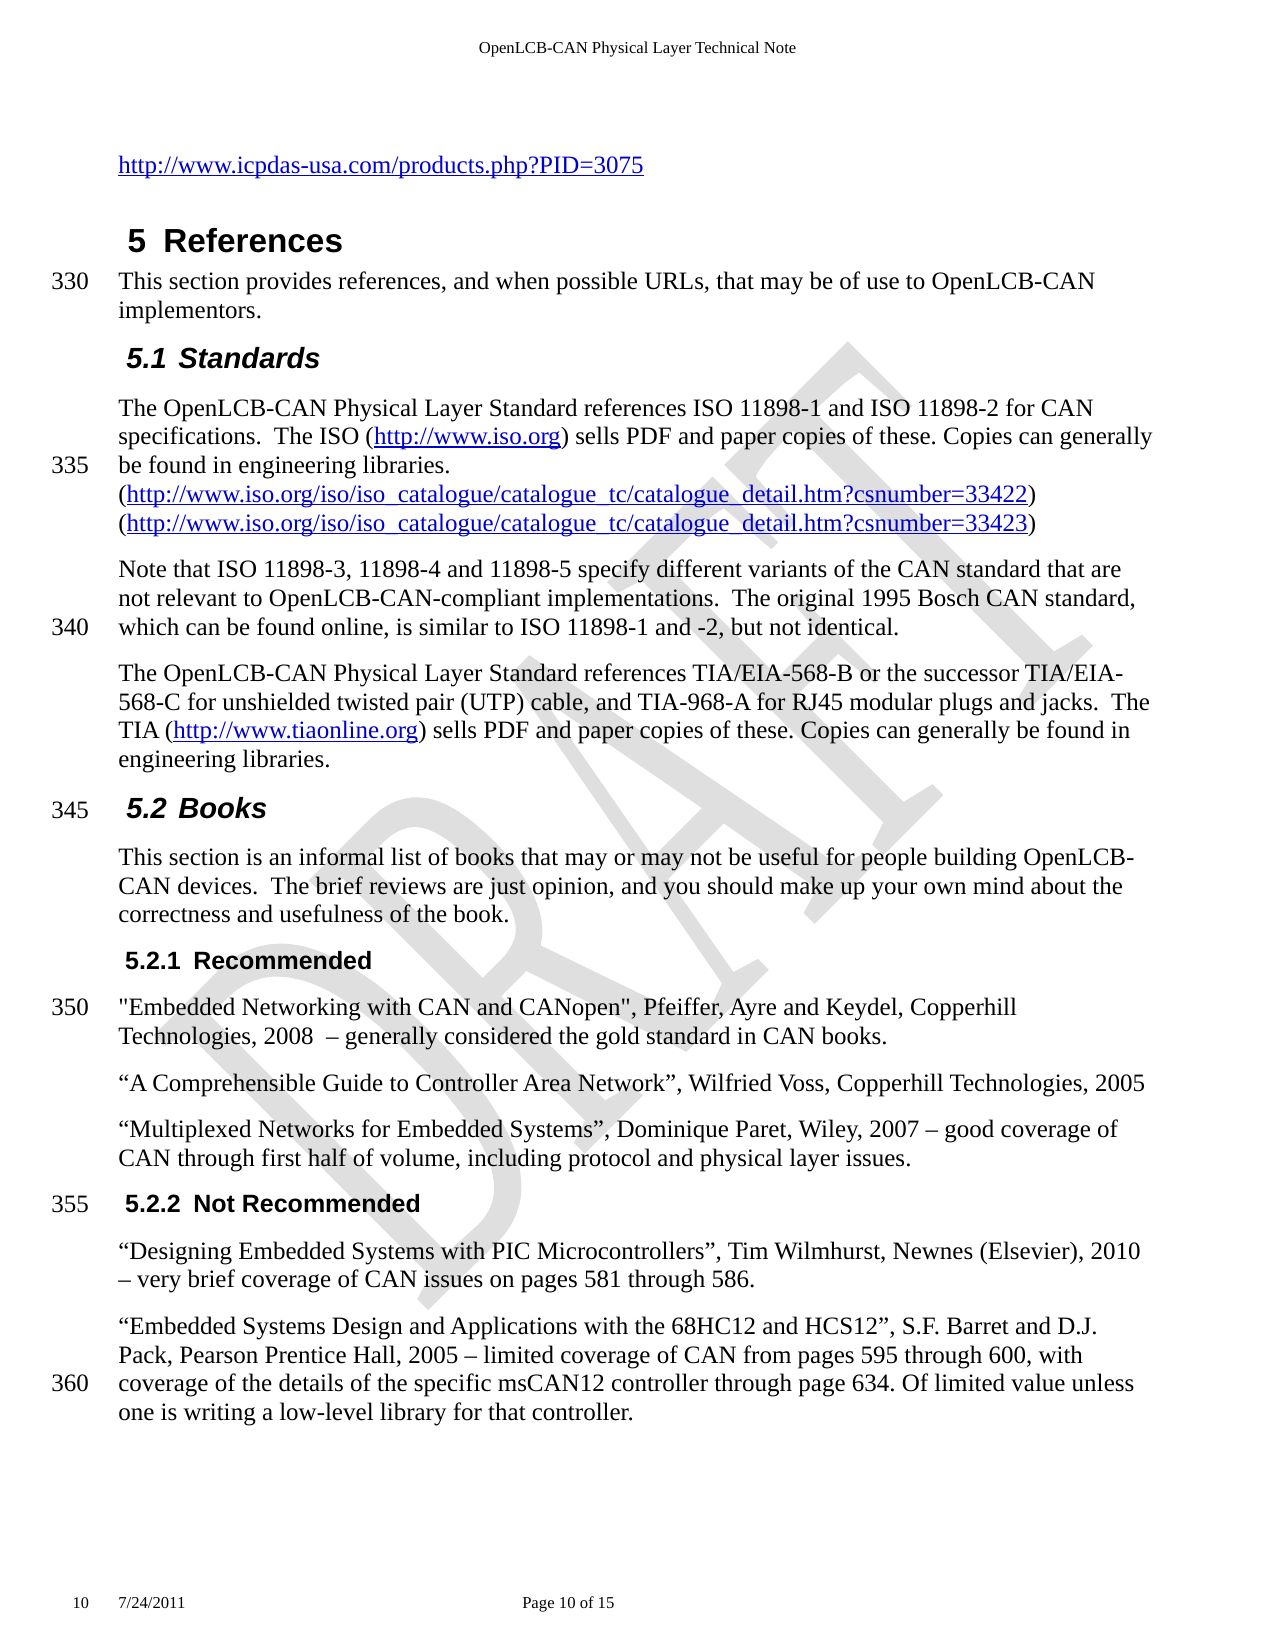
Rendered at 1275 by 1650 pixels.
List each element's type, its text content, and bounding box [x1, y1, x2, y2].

text “Multiplexed Networks for Embedded Systems”, Dominique Paret, Wiley, 2007 – good coverage of CAN through first half of volume, including protocol and physical layer issues. [310, 1114, 491, 1172]
text This section is an informal list of books that may or may not be useful for people building OpenLCB-CAN devices. The brief reviews are just opinion, and you should make up your own mind about the correctness and usefulness of the book. [118, 842, 391, 928]
text “A Comprehensible Guide to Controller Area Network”, Wilfried Voss, Copperhill Technologies, 2005 [118, 1068, 249, 1096]
subtitle Not Recommended [385, 1189, 493, 1218]
subtitle [894, 791, 919, 801]
text “A Comprehensible Guide to Controller Area Network”, Wilfried Voss, Copperhill Technologies, 2005 [264, 1068, 446, 1096]
subtitle Not Recommended [515, 1189, 1157, 1218]
text “Multiplexed Networks for Embedded Systems”, Dominique Paret, Wiley, 2007 – good coverage of CAN through first half of volume, including protocol and physical layer issues. [498, 1114, 1157, 1172]
subtitle Books [118, 791, 611, 824]
subtitle References [118, 221, 1157, 260]
text The OpenLCB-CAN Physical Layer Standard references TIA/EIA-568-B or the successor TIA/EIA- 568-C for unshielded twisted pair (UTP) cable, and TIA-968-A for RJ45 modular plugs and jacks. The TIA (http://www.tiaonline.org) sells PDF and paper copies of these. Copies can generally be found in engineering libraries. [799, 658, 1157, 773]
subtitle [916, 791, 1157, 824]
text The OpenLCB-CAN Physical Layer Standard references TIA/EIA-568-B or the successor TIA/EIA- 568-C for unshielded twisted pair (UTP) cable, and TIA-968-A for RJ45 modular plugs and jacks. The TIA (http://www.tiaonline.org) sells PDF and paper copies of these. Copies can generally be found in engineering libraries. [118, 658, 576, 773]
text http://www.icpdas-usa.com/products.php?PID=3075 [118, 150, 1157, 179]
text The OpenLCB-CAN Physical Layer Standard references ISO 11898-1 and ISO 11898-2 for CAN specifications. The ISO (http://www.iso.org) sells PDF and paper copies of these. Copies can generally be found in engineering libraries. (http://www.iso.org/iso/iso_catalogue/catalogue_tc/catalogue_detail.htm?csnumber=33422) (http://www.iso.org/iso/iso_catalogue/catalogue_tc/catalogue_detail.htm?csnumber=33423) [817, 393, 1157, 536]
text "Embedded Networking with CAN and CANopen", Pfeiffer, Ayre and Keydel, Copperhill Technologies, 2008 – generally considered the gold standard in CAN books. [388, 992, 513, 1050]
text “A Comprehensible Guide to Controller Area Network”, Wilfried Voss, Copperhill Technologies, 2005 [574, 1068, 1157, 1096]
text “Embedded Systems Design and Applications with the 68HC12 and HCS12”, S.F. Barret and D.J. Pack, Pearson Prentice Hall, 2005 – limited coverage of CAN from pages 595 through 600, with coverage of the details of the specific msCAN12 controller through page 634. Of limited value unless one is writing a low-level library for that controller. [118, 1311, 1157, 1426]
text This section is an informal list of books that may or may not be useful for people building OpenLCB-CAN devices. The brief reviews are just opinion, and you should make up your own mind about the correctness and usefulness of the book. [371, 842, 515, 928]
text Note that ISO 11898-3, 11898-4 and 11898-5 specify different variants of the CAN standard that are not relevant to OpenLCB-CAN-compliant implementations. The original 1995 Bosch CAN standard, which can be found online, is similar to ISO 11898-1 and -2, but not identical. [118, 554, 700, 640]
subtitle Standards [118, 341, 847, 375]
text The OpenLCB-CAN Physical Layer Standard references ISO 11898-1 and ISO 11898-2 for CAN specifications. The ISO (http://www.iso.org) sells PDF and paper copies of these. Copies can generally be found in engineering libraries. (http://www.iso.org/iso/iso_catalogue/catalogue_tc/catalogue_detail.htm?csnumber=33422) (http://www.iso.org/iso/iso_catalogue/catalogue_tc/catalogue_detail.htm?csnumber=33423) [118, 393, 795, 536]
subtitle Recommended [716, 946, 1157, 975]
subtitle [731, 791, 882, 824]
text Note that ISO 11898-3, 11898-4 and 11898-5 specify different variants of the CAN standard that are not relevant to OpenLCB-CAN-compliant implementations. The original 1995 Bosch CAN standard, which can be found online, is similar to ISO 11898-1 and -2, but not identical. [667, 554, 1001, 640]
subtitle Not Recommended [118, 1189, 371, 1218]
subtitle Recommended [544, 946, 715, 975]
subtitle Recommended [306, 946, 438, 975]
text "Embedded Networking with CAN and CANopen", Pfeiffer, Ayre and Keydel, Copperhill Technologies, 2008 – generally considered the gold standard in CAN books. [211, 992, 403, 1050]
text This section provides references, and when possible URLs, that may be of use to OpenLCB-CAN implementors. [118, 266, 1157, 324]
subtitle [849, 341, 1157, 375]
subtitle Recommended [452, 946, 510, 975]
text This section is an informal list of books that may or may not be useful for people building OpenLCB-CAN devices. The brief reviews are just opinion, and you should make up your own mind about the correctness and usefulness of the book. [670, 842, 1157, 928]
text “Designing Embedded Systems with PIC Microcontrollers”, Tim Wilmhurst, Newnes (Elsevier), 2010 – very brief coverage of CAN issues on pages 581 through 586. [118, 1236, 429, 1293]
text The OpenLCB-CAN Physical Layer Standard references TIA/EIA-568-B or the successor TIA/EIA- 568-C for unshielded twisted pair (UTP) cable, and TIA-968-A for RJ45 modular plugs and jacks. The TIA (http://www.tiaonline.org) sells PDF and paper copies of these. Copies can generally be found in engineering libraries. [550, 705, 649, 773]
text "Embedded Networking with CAN and CANopen", Pfeiffer, Ayre and Keydel, Copperhill Technologies, 2008 – generally considered the gold standard in CAN books. [118, 992, 203, 1050]
text The OpenLCB-CAN Physical Layer Standard references TIA/EIA-568-B or the successor TIA/EIA- 568-C for unshielded twisted pair (UTP) cable, and TIA-968-A for RJ45 modular plugs and jacks. The TIA (http://www.tiaonline.org) sells PDF and paper copies of these. Copies can generally be found in engineering libraries. [535, 658, 833, 773]
text “Designing Embedded Systems with PIC Microcontrollers”, Tim Wilmhurst, Newnes (Elsevier), 2010 – very brief coverage of CAN issues on pages 581 through 586. [447, 1236, 1157, 1293]
subtitle [608, 791, 701, 824]
text “Multiplexed Networks for Embedded Systems”, Dominique Paret, Wiley, 2007 – good coverage of CAN through first half of volume, including protocol and physical layer issues. [118, 1114, 325, 1172]
text Note that ISO 11898-3, 11898-4 and 11898-5 specify different variants of the CAN standard that are not relevant to OpenLCB-CAN-compliant implementations. The original 1995 Bosch CAN standard, which can be found online, is similar to ISO 11898-1 and -2, but not identical. [958, 554, 1157, 640]
text "Embedded Networking with CAN and CANopen", Pfeiffer, Ayre and Keydel, Copperhill Technologies, 2008 – generally considered the gold standard in CAN books. [690, 992, 1157, 1050]
subtitle Recommended [118, 946, 257, 975]
text “A Comprehensible Guide to Controller Area Network”, Wilfried Voss, Copperhill Technologies, 2005 [465, 1068, 559, 1096]
text "Embedded Networking with CAN and CANopen", Pfeiffer, Ayre and Keydel, Copperhill Technologies, 2008 – generally considered the gold standard in CAN books. [502, 992, 680, 1050]
text This section is an informal list of books that may or may not be useful for people building OpenLCB-CAN devices. The brief reviews are just opinion, and you should make up your own mind about the correctness and usefulness of the book. [497, 842, 683, 928]
